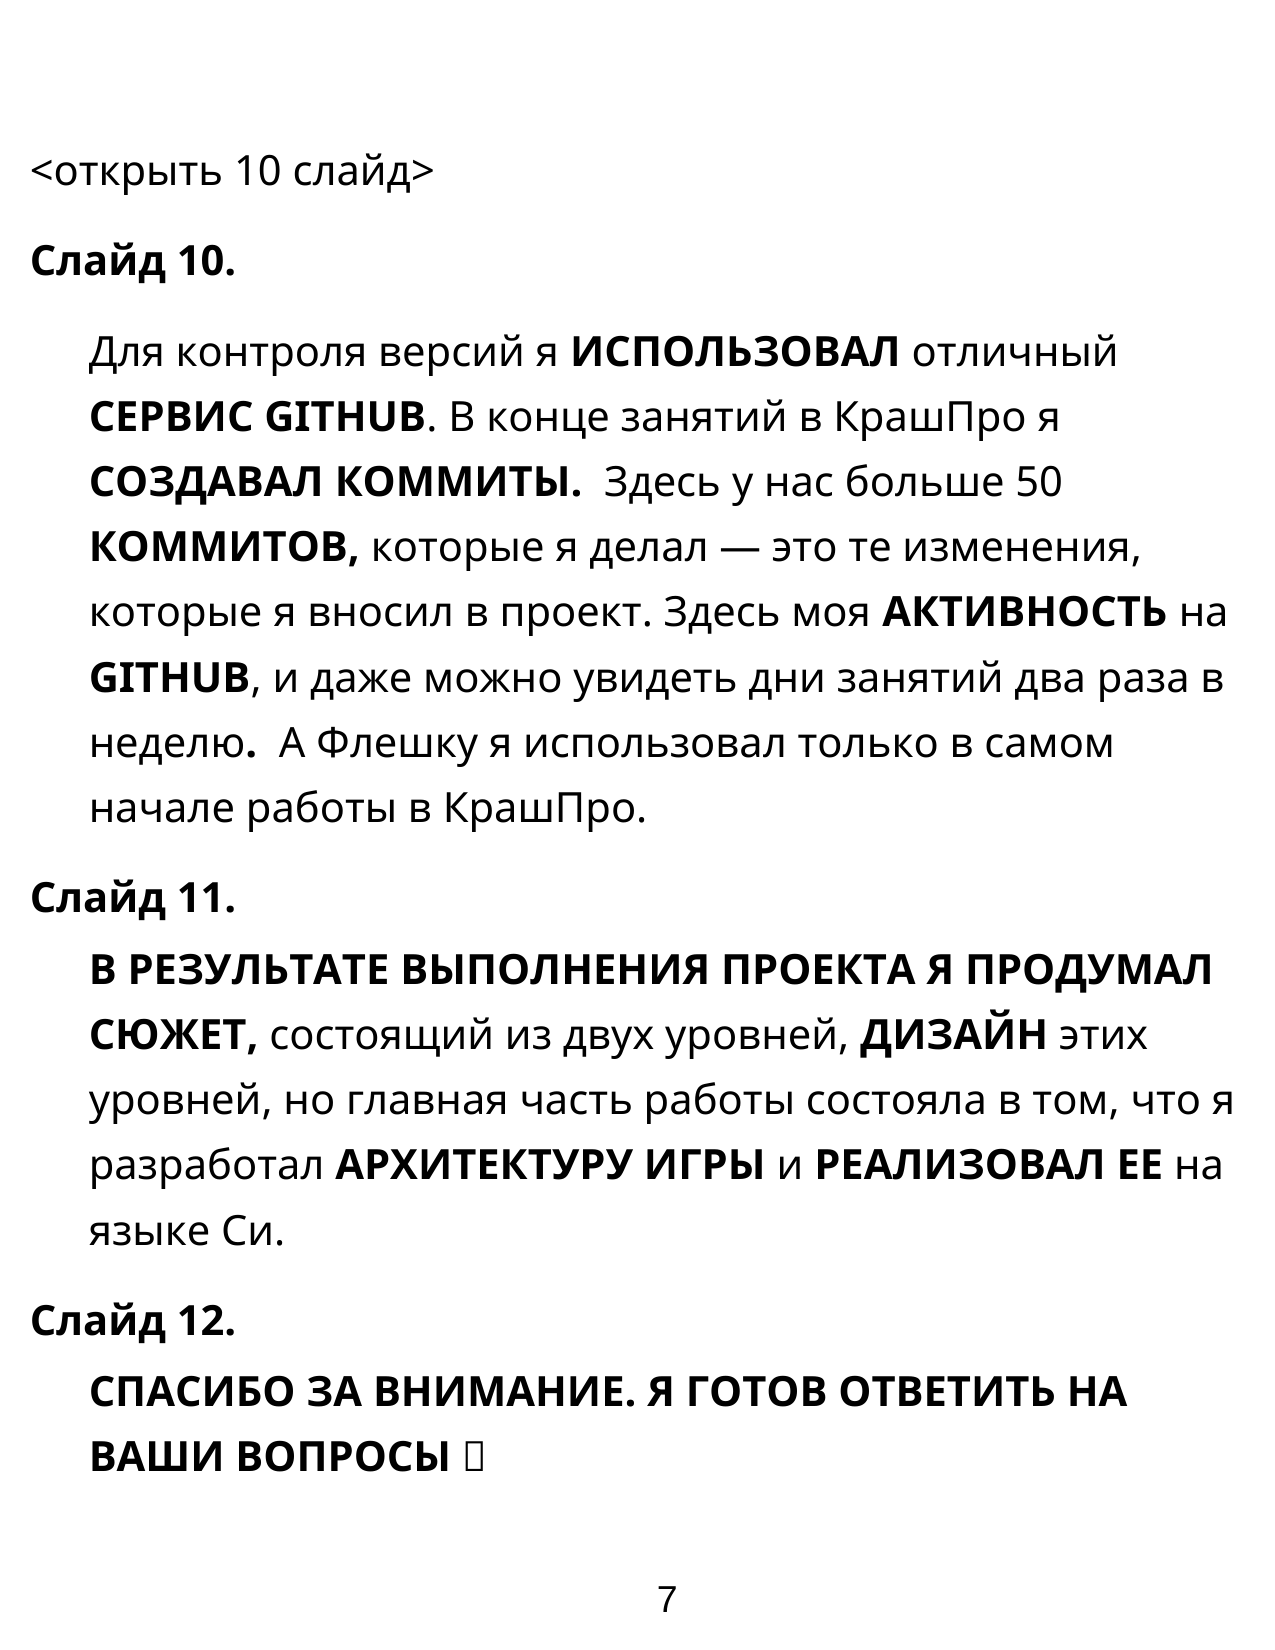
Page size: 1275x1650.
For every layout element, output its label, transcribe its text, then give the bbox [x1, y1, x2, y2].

text Для контроля версий я использовал отличный сервис GitHub. В конце занятий в КрашПро я создавал комМиты. Здесь у нас больше 50 комМитОВ, которые я делал — это те изменения, которые я вносил в проект. Здесь моя АКТИВНОСТЬ на GitHub, и даже можно увидеть дни занятий два раза в неделю. А флешку я использовал только в самом начале работы в КрашПро. [88, 321, 1246, 834]
text <открыть 10 слайд> [29, 141, 1246, 198]
subtitle Слайд 10. [29, 231, 1246, 288]
text Спасибо за внимание. Я готов ответить на Ваши вопросы  [88, 1362, 1246, 1484]
subtitle Слайд 12. [29, 1291, 1246, 1347]
text В результате выполнения проекта я продумал сюжет, состоящий из двух уровней, дизайн этих уровней, но главная часть работы состояла в том, что я разработал архитектуру ИГРЫ и реализовал ЕЕ на языке Си. [88, 939, 1246, 1257]
subtitle Слайд 11. [29, 868, 1246, 925]
